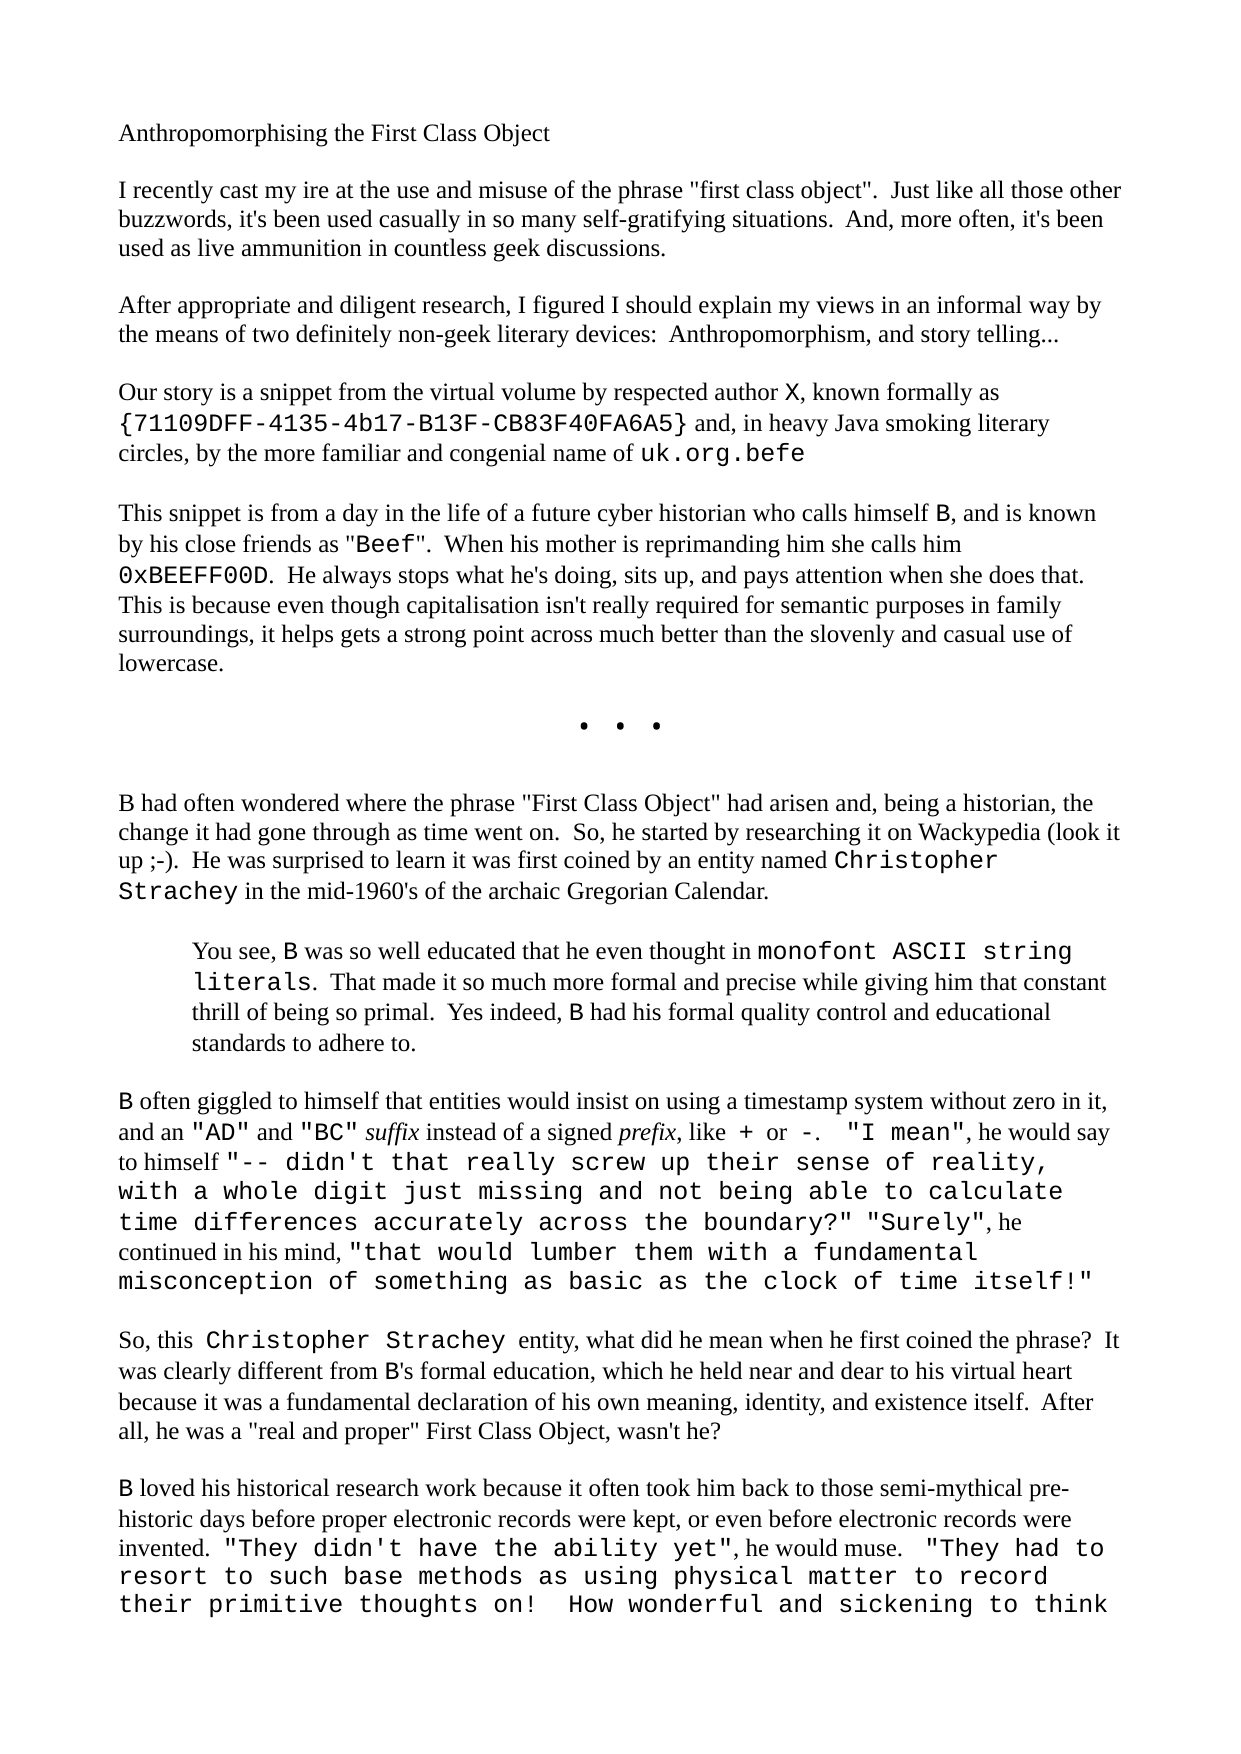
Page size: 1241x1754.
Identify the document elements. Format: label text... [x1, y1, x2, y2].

text Anthropomorphising the First Class Object [118, 118, 1122, 147]
text Our story is a snippet from the virtual volume by respected author X, known formally as {71109DFF-4135-4b17-B13F-CB83F40FA6A5} and, in heavy Java smoking literary circles, by the more familiar and congenial name of uk.org.befe [118, 377, 1122, 469]
text This snippet is from a day in the life of a future cyber historian who calls himself B, and is known by his close friends as "Beef". When his mother is reprimanding him she calls him 0xBEEFF00D. He always stops what he's doing, sits up, and pays attention when she does that. This is because even though capitalisation isn't really required for semantic purposes in family surroundings, it helps gets a strong point across much better than the slovenly and casual use of lowercase. [118, 498, 1122, 677]
text B often giggled to himself that entities would insist on using a timestamp system without zero in it, and an "AD" and "BC" suffix instead of a signed prefix, like + or -. "I mean", he would say to himself "-- didn't that really screw up their sense of reality, with a whole digit just missing and not being able to calculate time differences accurately across the boundary?" "Surely", he continued in his mind, "that would lumber them with a fundamental misconception of something as basic as the clock of time itself!" [118, 1086, 1122, 1297]
text I recently cast my ire at the use and misuse of the phrase "first class object". Just like all those other buzzwords, it's been used casually in so many self-gratifying situations. And, more often, it's been used as live ammunition in countless geek discussions. [118, 176, 1122, 262]
text • • • [118, 706, 1122, 747]
text So, this Christopher Strachey entity, what did he mean when he first coined the phrase? It was clearly different from B's formal education, which he held near and dear to his virtual heart because it was a fundamental declaration of his own meaning, identity, and existence itself. After all, he was a "real and proper" First Class Object, wasn't he? [118, 1325, 1122, 1444]
text You see, B was so well educated that he even thought in monofont ASCII string literals. That made it so much more formal and precise while giving him that constant thrill of being so primal. Yes indeed, B had his formal quality control and educational standards to adhere to. [192, 936, 1122, 1057]
text B had often wondered where the phrase "First Class Object" had arisen and, being a historian, the change it had gone through as time went on. So, he started by researching it on Wackypedia (look it up ;-). He was surprised to learn it was first coined by an entity named Christopher Strachey in the mid-1960's of the archaic Gregorian Calendar. [118, 788, 1122, 907]
text B loved his historical research work because it often took him back to those semi-mythical pre-historic days before proper electronic records were kept, or even before electronic records were invented. "They didn't have the ability yet", he would muse. "They had to resort to such base methods as using physical matter to record their primitive thoughts on! How wonderful and sickening to think [118, 1473, 1122, 1620]
text After appropriate and diligent research, I figured I should explain my views in an informal way by the means of two definitely non-geek literary devices: Anthropomorphism, and story telling... [118, 291, 1122, 348]
